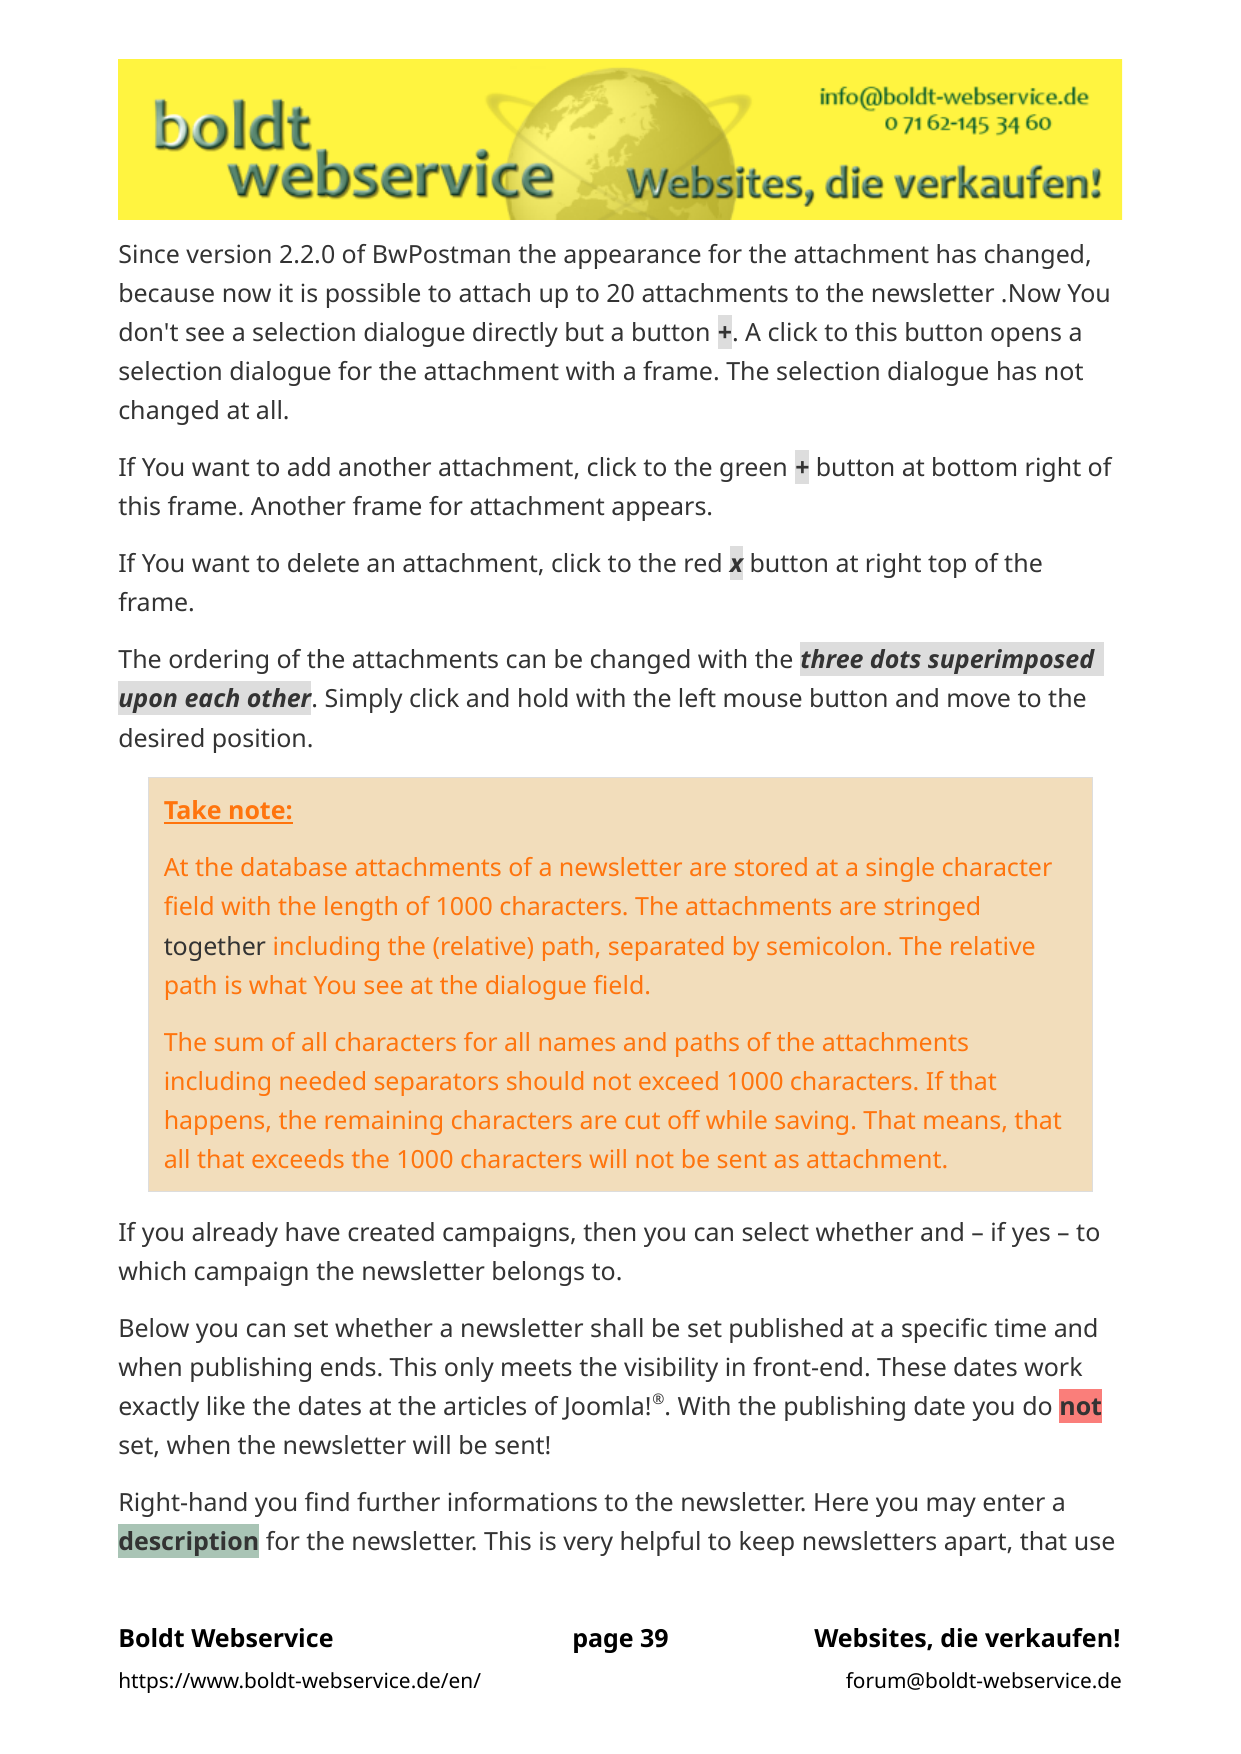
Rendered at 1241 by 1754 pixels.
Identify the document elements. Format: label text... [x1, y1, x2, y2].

text At the database attachments of a newsletter are stored at a single character field with the length of 1000 characters. The attachments are stringed together including the (relative) path, separated by semicolon. The relative path is what You see at the dialogue field. [149, 834, 1092, 1001]
text If You want to add another attachment, click to the green + button at bottom right of this frame. Another frame for attachment appears. [118, 450, 1122, 523]
text If You want to delete an attachment, click to the red x button at right top of the frame. [118, 546, 1122, 619]
text If you already have created campaigns, then you can select whether and – if yes – to which campaign the newsletter belongs to. [118, 1214, 1122, 1288]
text Take note: [149, 778, 1092, 827]
picture [118, 59, 1123, 220]
text The ordering of the attachments can be changed with the three dots superimposed upon each other. Simply click and hold with the left mouse button and move to the desired position. [118, 642, 1122, 754]
text Below you can set whether a newsletter shall be set published at a specific time and when publishing ends. This only meets the visibility in front-end. These dates work exactly like the dates at the articles of Joomla!®. With the publishing date you do not set, when the newsletter will be sent! [118, 1310, 1122, 1462]
text The sum of all characters for all names and paths of the attachments including needed separators should not exceed 1000 characters. If that happens, the remaining characters are cut off while saving. That means, that all that exceeds the 1000 characters will not be sent as attachment. [149, 1008, 1092, 1191]
text Right-hand you find further informations to the newsletter. Here you may enter a description for the newsletter. This is very helpful to keep newsletters apart, that use [118, 1485, 1122, 1558]
text Since version 2.2.0 of BwPostman the appearance for the attachment has changed, because now it is possible to attach up to 20 attachments to the newsletter .Now You don't see a selection dialogue directly but a button +. A click to this button opens a selection dialogue for the attachment with a frame. The selection dialogue has not changed at all. [118, 236, 1122, 427]
